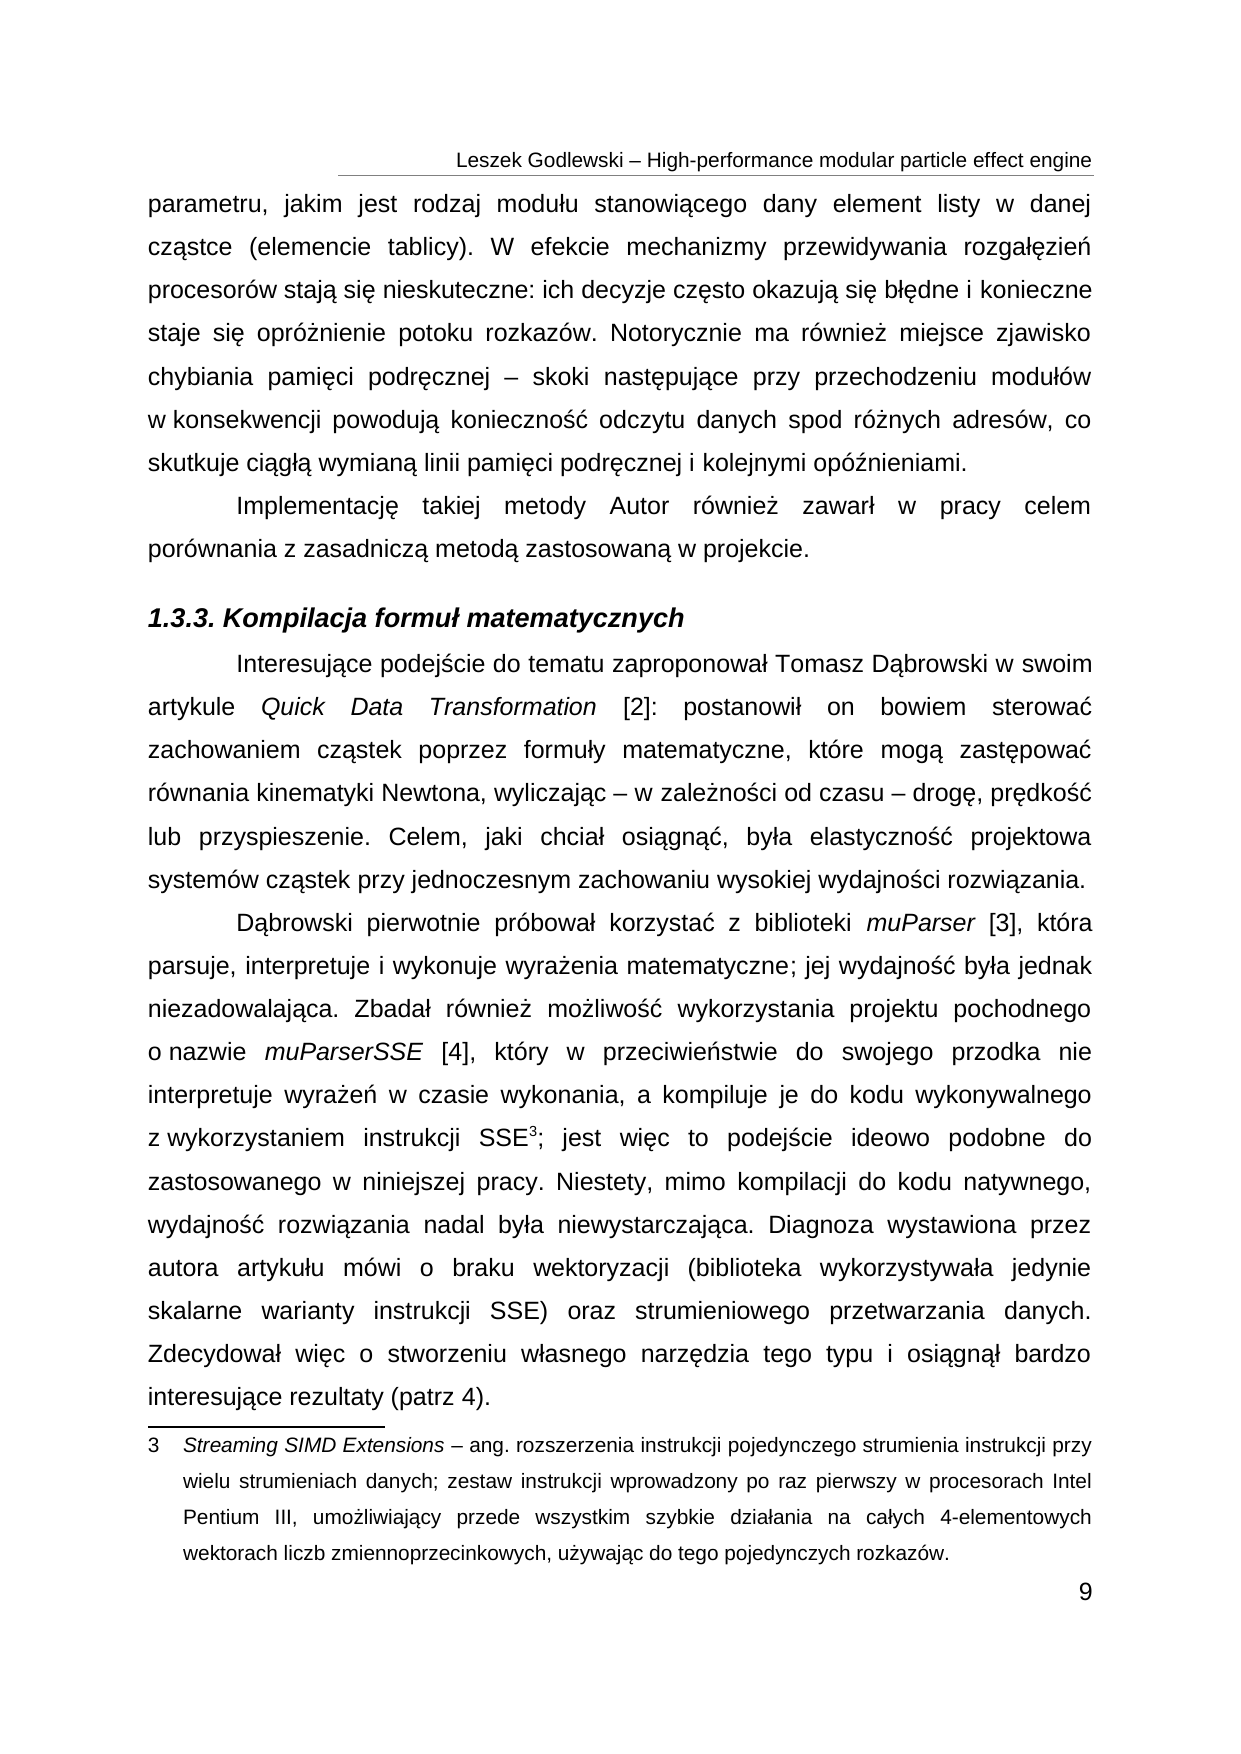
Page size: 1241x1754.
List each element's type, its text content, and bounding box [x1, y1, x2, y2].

text parametru, jakim jest rodzaj modułu stanowiącego dany element listy w danej cząstce (elemencie tablicy). W efekcie mechanizmy przewidywania rozgałęzień procesorów stają się nieskuteczne: ich decyzje często okazują się błędne i konieczne staje się opróżnienie potoku rozkazów. Notorycznie ma również miejsce zjawisko chybiania pamięci podręcznej – skoki następujące przy przechodzeniu modułów w konsekwencji powodują konieczność odczytu danych spod różnych adresów, co skutkuje ciągłą wymianą linii pamięci podręcznej i kolejnymi opóźnieniami. [148, 189, 1092, 476]
text Streaming SIMD Extensions – ang. rozszerzenia instrukcji pojedynczego strumienia instrukcji przy wielu strumieniach danych; zestaw instrukcji wprowadzony po raz pierwszy w procesorach Intel Pentium III, umożliwiający przede wszystkim szybkie działania na całych 4-elementowych wektorach liczb zmiennoprzecinkowych, używając do tego pojedynczych rozkazów. [148, 1433, 1092, 1565]
text Dąbrowski pierwotnie próbował korzystać z biblioteki muParser [3], która parsuje, interpretuje i wykonuje wyrażenia matematyczne; jej wydajność była jednak niezadowalająca. Zbadał również możliwość wykorzystania projektu pochodnego o nazwie muParserSSE [4], który w przeciwieństwie do swojego przodka nie interpretuje wyrażeń w czasie wykonania, a kompiluje je do kodu wykonywalnego z wykorzystaniem instrukcji SSE; jest więc to podejście ideowo podobne do zastosowanego w niniejszej pracy. Niestety, mimo kompilacji do kodu natywnego, wydajność rozwiązania nadal była niewystarczająca. Diagnoza wystawiona przez autora artykułu mówi o braku wektoryzacji (biblioteka wykorzystywała jedynie skalarne warianty instrukcji SSE) oraz strumieniowego przetwarzania danych. Zdecydował więc o stworzeniu własnego narzędzia tego typu i osiągnął bardzo interesujące rezultaty (patrz Ilustracja 4). [148, 908, 1092, 1411]
subtitle Kompilacja formuł matematycznych [148, 602, 1092, 633]
text Implementację takiej metody Autor również zawarł w pracy celem porównania z zasadniczą metodą zastosowaną w projekcie. [148, 491, 1092, 563]
text Interesujące podejście do tematu zaproponował Tomasz Dąbrowski w swoim artykule Quick Data Transformation [2]: postanowił on bowiem sterować zachowaniem cząstek poprzez formuły matematyczne, które mogą zastępować równania kinematyki Newtona, wyliczając – w zależności od czasu – drogę, prędkość lub przyspieszenie. Celem, jaki chciał osiągnąć, była elastyczność projektowa systemów cząstek przy jednoczesnym zachowaniu wysokiej wydajności rozwiązania. [148, 649, 1092, 893]
